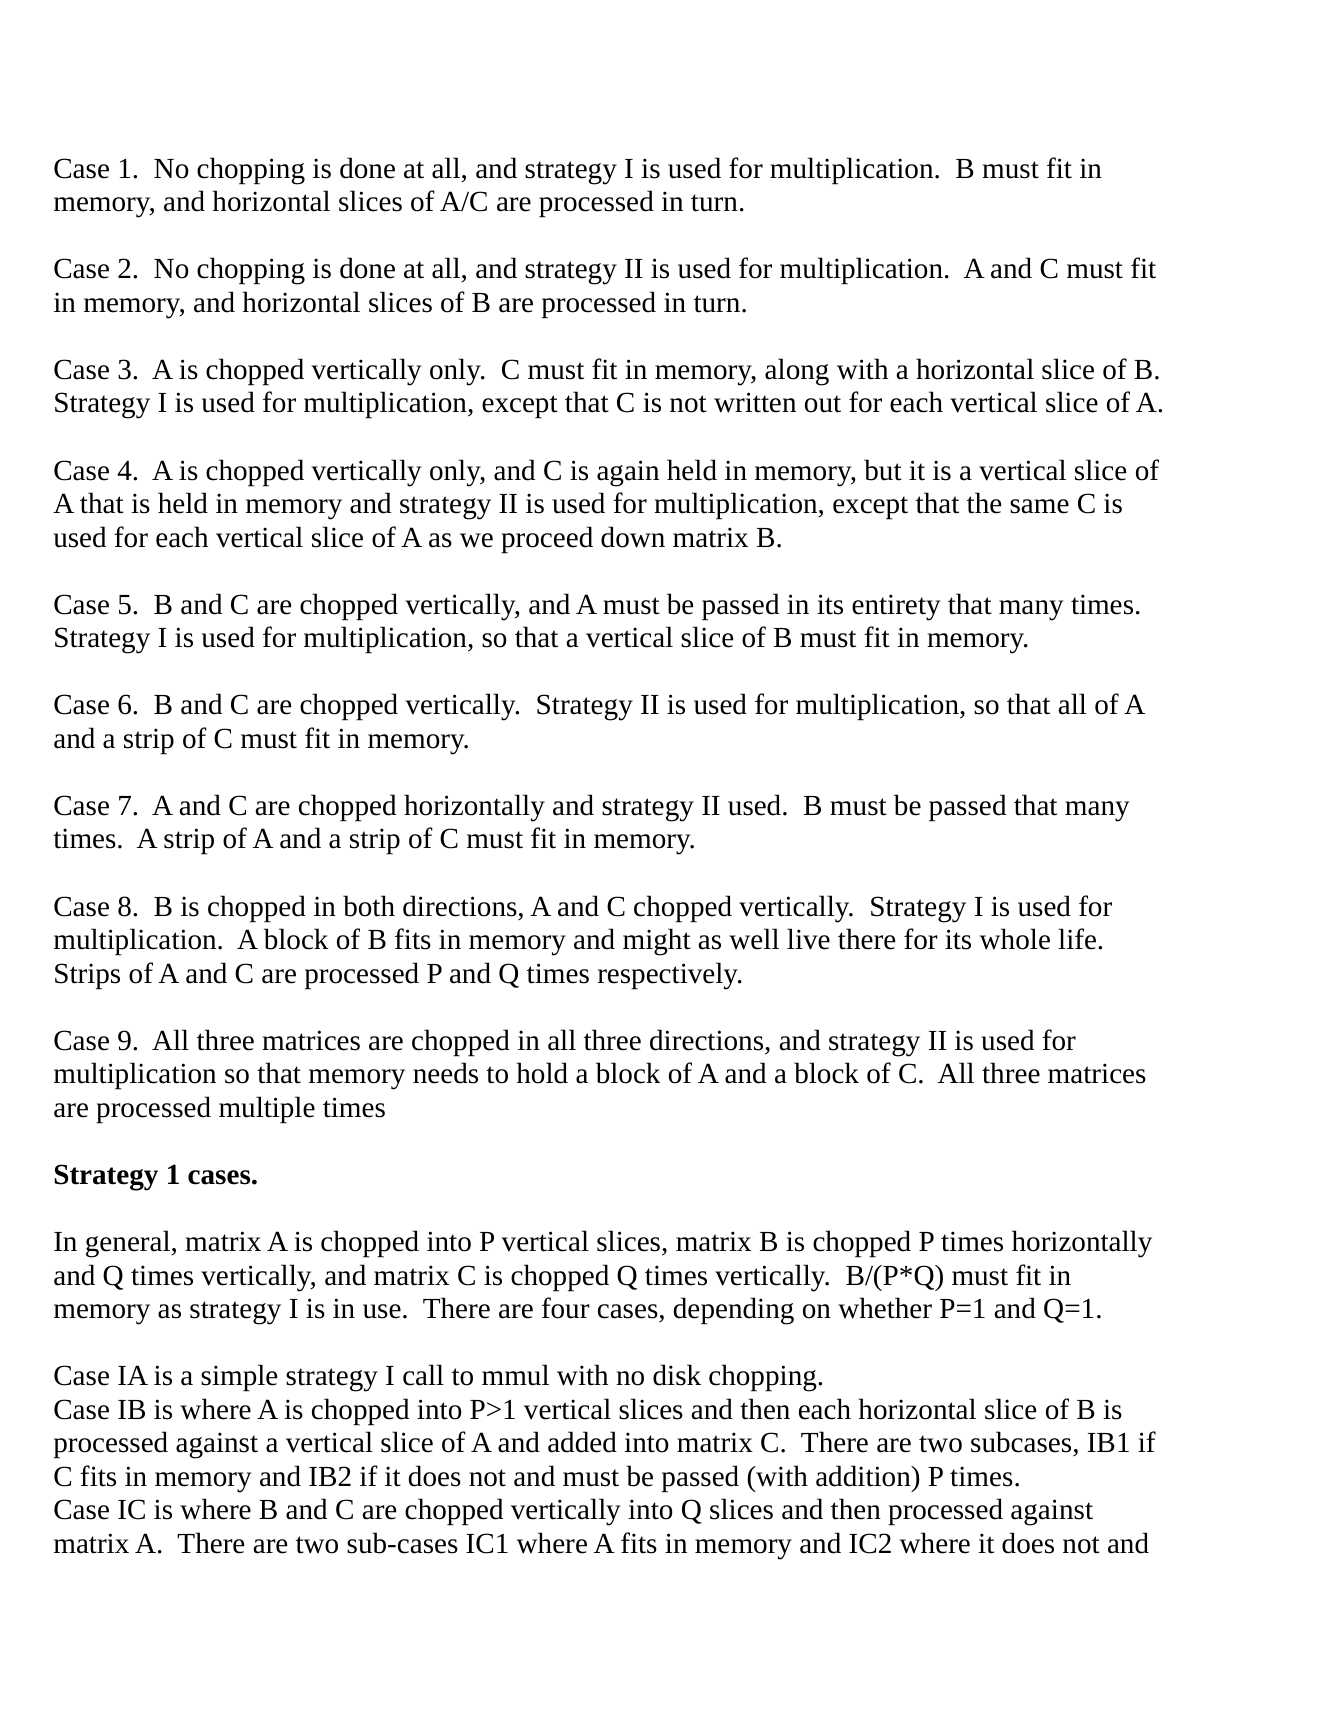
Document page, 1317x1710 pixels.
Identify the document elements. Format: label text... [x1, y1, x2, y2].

text Case IB is where A is chopped into P>1 vertical slices and then each horizontal slice of B is processed against a vertical slice of A and added into matrix C. There are two subcases, IB1 if C fits in memory and IB2 if it does not and must be passed (with addition) P times. [53, 1392, 1174, 1492]
text Case 1. No chopping is done at all, and strategy I is used for multiplication. B must fit in memory, and horizontal slices of A/C are processed in turn. [53, 151, 1174, 218]
text Case 4. A is chopped vertically only, and C is again held in memory, but it is a vertical slice of A that is held in memory and strategy II is used for multiplication, except that the same C is used for each vertical slice of A as we proceed down matrix B. [53, 453, 1174, 553]
text Case IC is where B and C are chopped vertically into Q slices and then processed against matrix A. There are two sub-cases IC1 where A fits in memory and IC2 where it does not and [53, 1492, 1174, 1559]
text Case 3. A is chopped vertically only. C must fit in memory, along with a horizontal slice of B. Strategy I is used for multiplication, except that C is not written out for each vertical slice of A. [53, 352, 1174, 419]
text Case 7. A and C are chopped horizontally and strategy II used. B must be passed that many times. A strip of A and a strip of C must fit in memory. [53, 788, 1174, 855]
text Case 8. B is chopped in both directions, A and C chopped vertically. Strategy I is used for multiplication. A block of B fits in memory and might as well live there for its whole life. Strips of A and C are processed P and Q times respectively. [53, 889, 1174, 989]
text Case 2. No chopping is done at all, and strategy II is used for multiplication. A and C must fit in memory, and horizontal slices of B are processed in turn. [53, 251, 1174, 318]
text Case IA is a simple strategy I call to mmul with no disk chopping. [53, 1358, 1174, 1392]
text Case 9. All three matrices are chopped in all three directions, and strategy II is used for multiplication so that memory needs to hold a block of A and a block of C. All three matrices are processed multiple times [53, 1023, 1174, 1123]
text Strategy 1 cases. [53, 1157, 1174, 1191]
text Case 6. B and C are chopped vertically. Strategy II is used for multiplication, so that all of A and a strip of C must fit in memory. [53, 687, 1174, 754]
text Case 5. B and C are chopped vertically, and A must be passed in its entirety that many times. Strategy I is used for multiplication, so that a vertical slice of B must fit in memory. [53, 587, 1174, 654]
text In general, matrix A is chopped into P vertical slices, matrix B is chopped P times horizontally and Q times vertically, and matrix C is chopped Q times vertically. B/(P*Q) must fit in memory as strategy I is in use. There are four cases, depending on whether P=1 and Q=1. [53, 1224, 1174, 1325]
